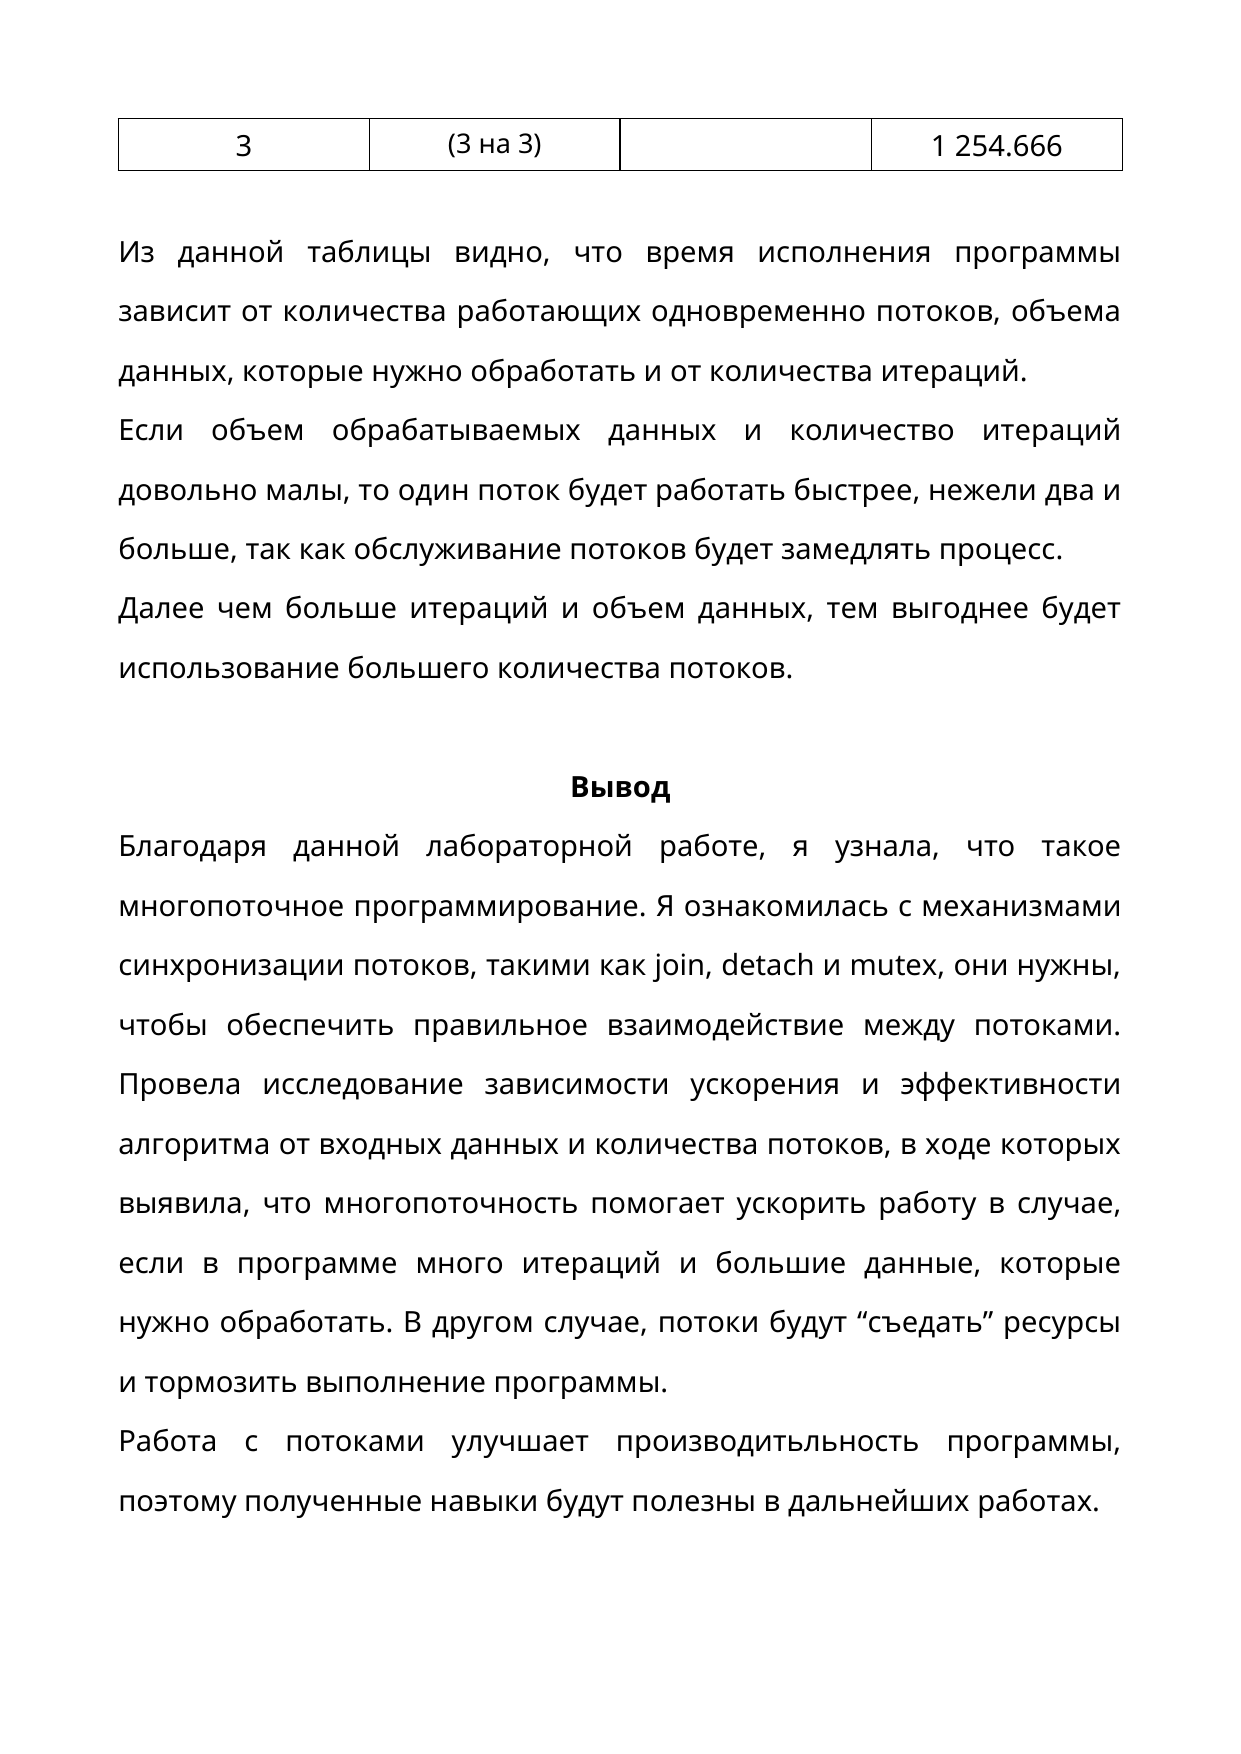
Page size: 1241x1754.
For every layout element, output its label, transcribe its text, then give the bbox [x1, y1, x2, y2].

text Вывод [118, 766, 1122, 806]
text Из данной таблицы видно, что время исполнения программы зависит от количества работающих одновременно потоков, объема данных, которые нужно обработать и от количества итераций. [118, 231, 1122, 389]
text Работа с потоками улучшает производитьльность программы, поэтому полученные навыки будут полезны в дальнейших работах. [118, 1420, 1122, 1519]
table_cell 3 [119, 119, 369, 170]
table_cell 1 254.666 [872, 119, 1122, 170]
text Далее чем больше итераций и объем данных, тем выгоднее будет использование большего количества потоков. [118, 588, 1122, 687]
text Если объем обрабатываемых данных и количество итераций довольно малы, то один поток будет работать быстрее, нежели два и больше, так как обслуживание потоков будет замедлять процесс. [118, 409, 1122, 568]
text Благодаря данной лабораторной работе, я узнала, что такое многопоточное программирование. Я ознакомилась с механизмами синхронизации потоков, такими как join, detach и mutex, они нужны, чтобы обеспечить правильное взаимодействие между потоками. Провела исследование зависимости ускорения и эффективности алгоритма от входных данных и количества потоков, в ходе которых выявила, что многопоточность помогает ускорить работу в случае, если в программе много итераций и большие данные, которые нужно обработать. В другом случае, потоки будут “съедать” ресурсы и тормозить выполнение программы. [118, 826, 1122, 1401]
